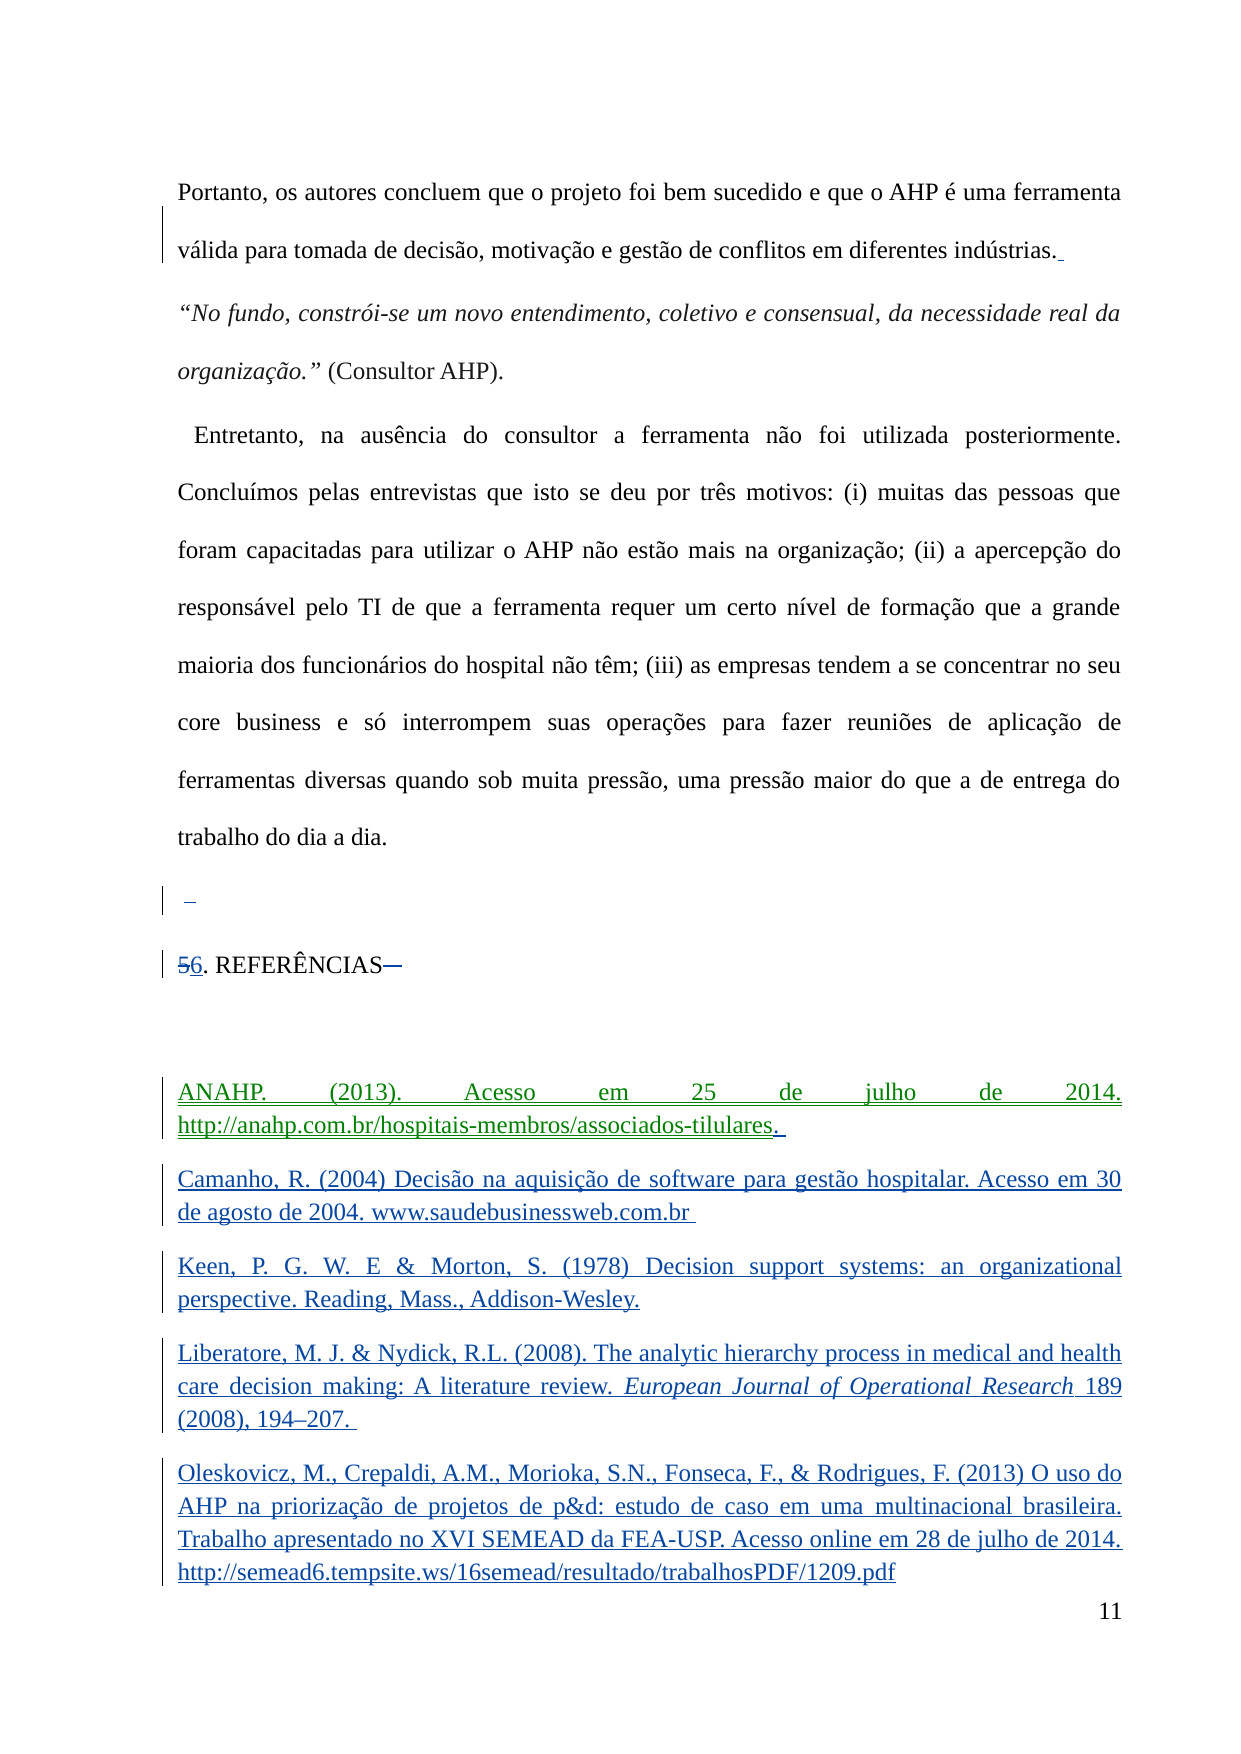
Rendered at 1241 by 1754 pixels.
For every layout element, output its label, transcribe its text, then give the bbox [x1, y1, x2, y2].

text Oleskovicz, M., Crepaldi, A.M., Morioka, S.N., Fonseca, F., & Rodrigues, F. (2013) O uso do [177, 1458, 1122, 1483]
text http://semead6.tempsite.ws/16semead/resultado/trabalhosPDF/1209.pdf [177, 1550, 1122, 1586]
text Liberatore, M. J. & Nydick, R.L. (2008). The analytic hierarchy process in medical and health [177, 1338, 1122, 1363]
text perspective. Reading, Mass., Addison-Wesley. [177, 1277, 1122, 1313]
text AHP na priorização de projetos de p&d: estudo de caso em uma multinacional brasileira. [177, 1484, 1122, 1516]
text de agosto de 2004. www.saudebusinessweb.com.br [177, 1190, 1122, 1226]
text Portanto, os autores concluem que o projeto foi bem sucedido e que o AHP é uma ferramenta válida para tomada de decisão, motivação e gestão de conflitos em diferentes indústrias. [177, 177, 1122, 263]
text Entretanto, na ausência do consultor a ferramenta não foi utilizada posteriormente. Concluímos pelas entrevistas que isto se deu por três motivos: (i) muitas das pessoas que foram capacitadas para utilizar o AHP não estão mais na organização; (ii) a apercepção do responsável pelo TI de que a ferramenta requer um certo nível de formação que a grande maioria dos funcionários do hospital não têm; (iii) as empresas tendem a se concentrar no seu core business e só interrompem suas operações para fazer reuniões de aplicação de ferramentas diversas quando sob muita pressão, uma pressão maior do que a de entrega do trabalho do dia a dia. [177, 420, 1122, 851]
text 6. REFERÊNCIAS [177, 950, 1122, 978]
text Trabalho apresentado no XVI SEMEAD da FEA-USP. Acesso online em 28 de julho de 2014. [177, 1517, 1122, 1549]
text Camanho, R. (2004) Decisão na aquisição de software para gestão hospitalar. Acesso em 30 [177, 1164, 1122, 1189]
text ANAHP. (2013). Acesso em 25 de julho de 2014. [177, 1077, 1122, 1102]
text http://anahp.com.br/hospitais-membros/associados-tilulares. [177, 1106, 1122, 1139]
text “No fundo, constrói-se um novo entendimento, coletivo e consensual, da necessidade real da organização.” (Consultor AHP). [177, 298, 1122, 385]
text (2008), 194–207. [177, 1397, 1122, 1433]
text care decision making: A literature review. European Journal of Operational Research 189 [177, 1364, 1122, 1396]
text Keen, P. G. W. E & Morton, S. (1978) Decision support systems: an organizational [177, 1251, 1122, 1276]
